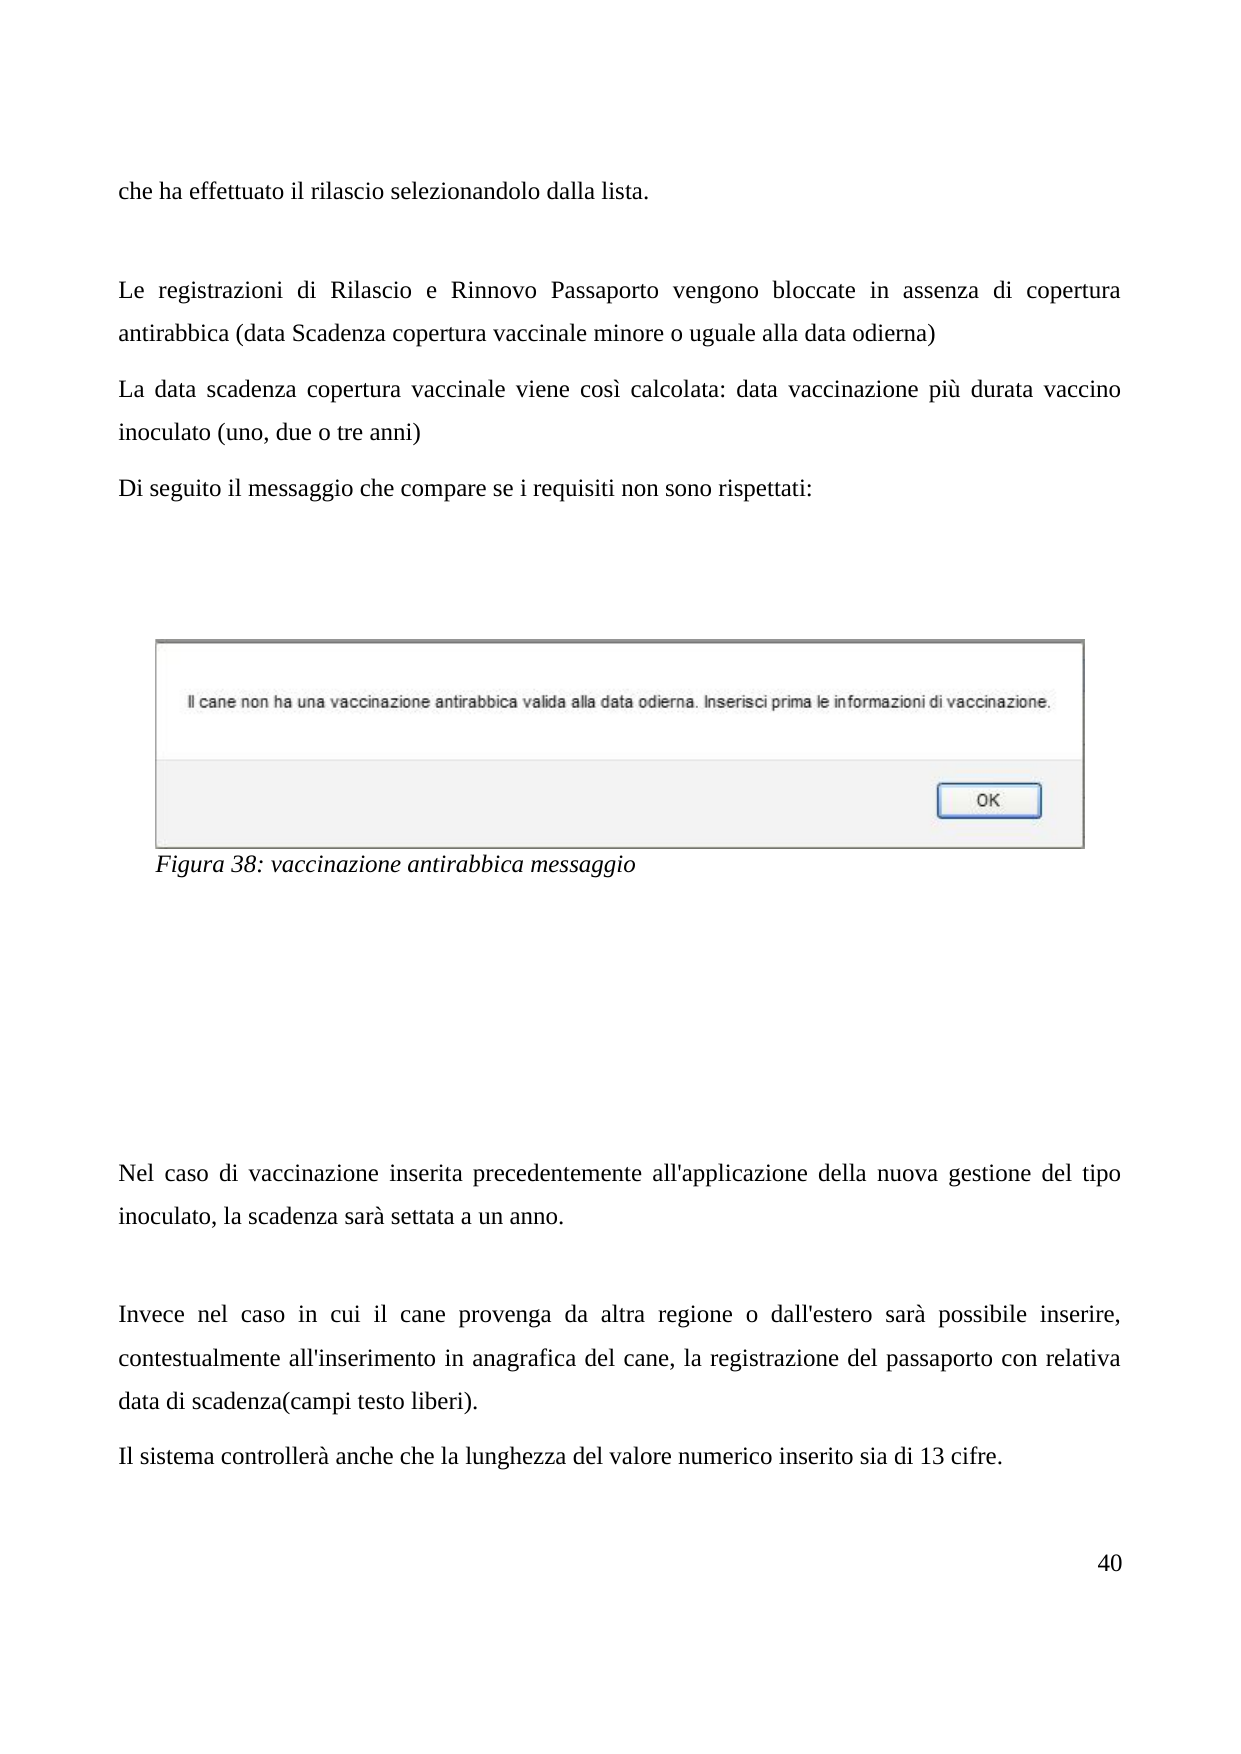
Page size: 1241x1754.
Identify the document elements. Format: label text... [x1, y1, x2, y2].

text Invece nel caso in cui il cane provenga da altra regione o dall'estero sarà possibile inserire, contestualmente all'inserimento in anagrafica del cane, la registrazione del passaporto con relativa data di scadenza(campi testo liberi). [118, 1256, 1122, 1414]
text che ha effettuato il rilascio selezionandolo dalla lista. [118, 176, 1122, 205]
text Nel caso di vaccinazione inserita precedentemente all'applicazione della nuova gestione del tipo inoculato, la scadenza sarà settata a un anno. [118, 1158, 1122, 1229]
text Le registrazioni di Rilascio e Rinnovo Passaporto vengono bloccate in assenza di copertura antirabbica (data Scadenza copertura vaccinale minore o uguale alla data odierna) [118, 232, 1122, 347]
text Di seguito il messaggio che compare se i requisiti non sono rispettati: [118, 473, 1122, 501]
picture [155, 639, 1085, 849]
text La data scadenza copertura vaccinale viene così calcolata: data vaccinazione più durata vaccino inoculato (uno, due o tre anni) [118, 374, 1122, 446]
text Il sistema controllerà anche che la lunghezza del valore numerico inserito sia di 13 cifre. [118, 1441, 1122, 1470]
text Figura 38: vaccinazione antirabbica messaggio [155, 849, 1085, 878]
